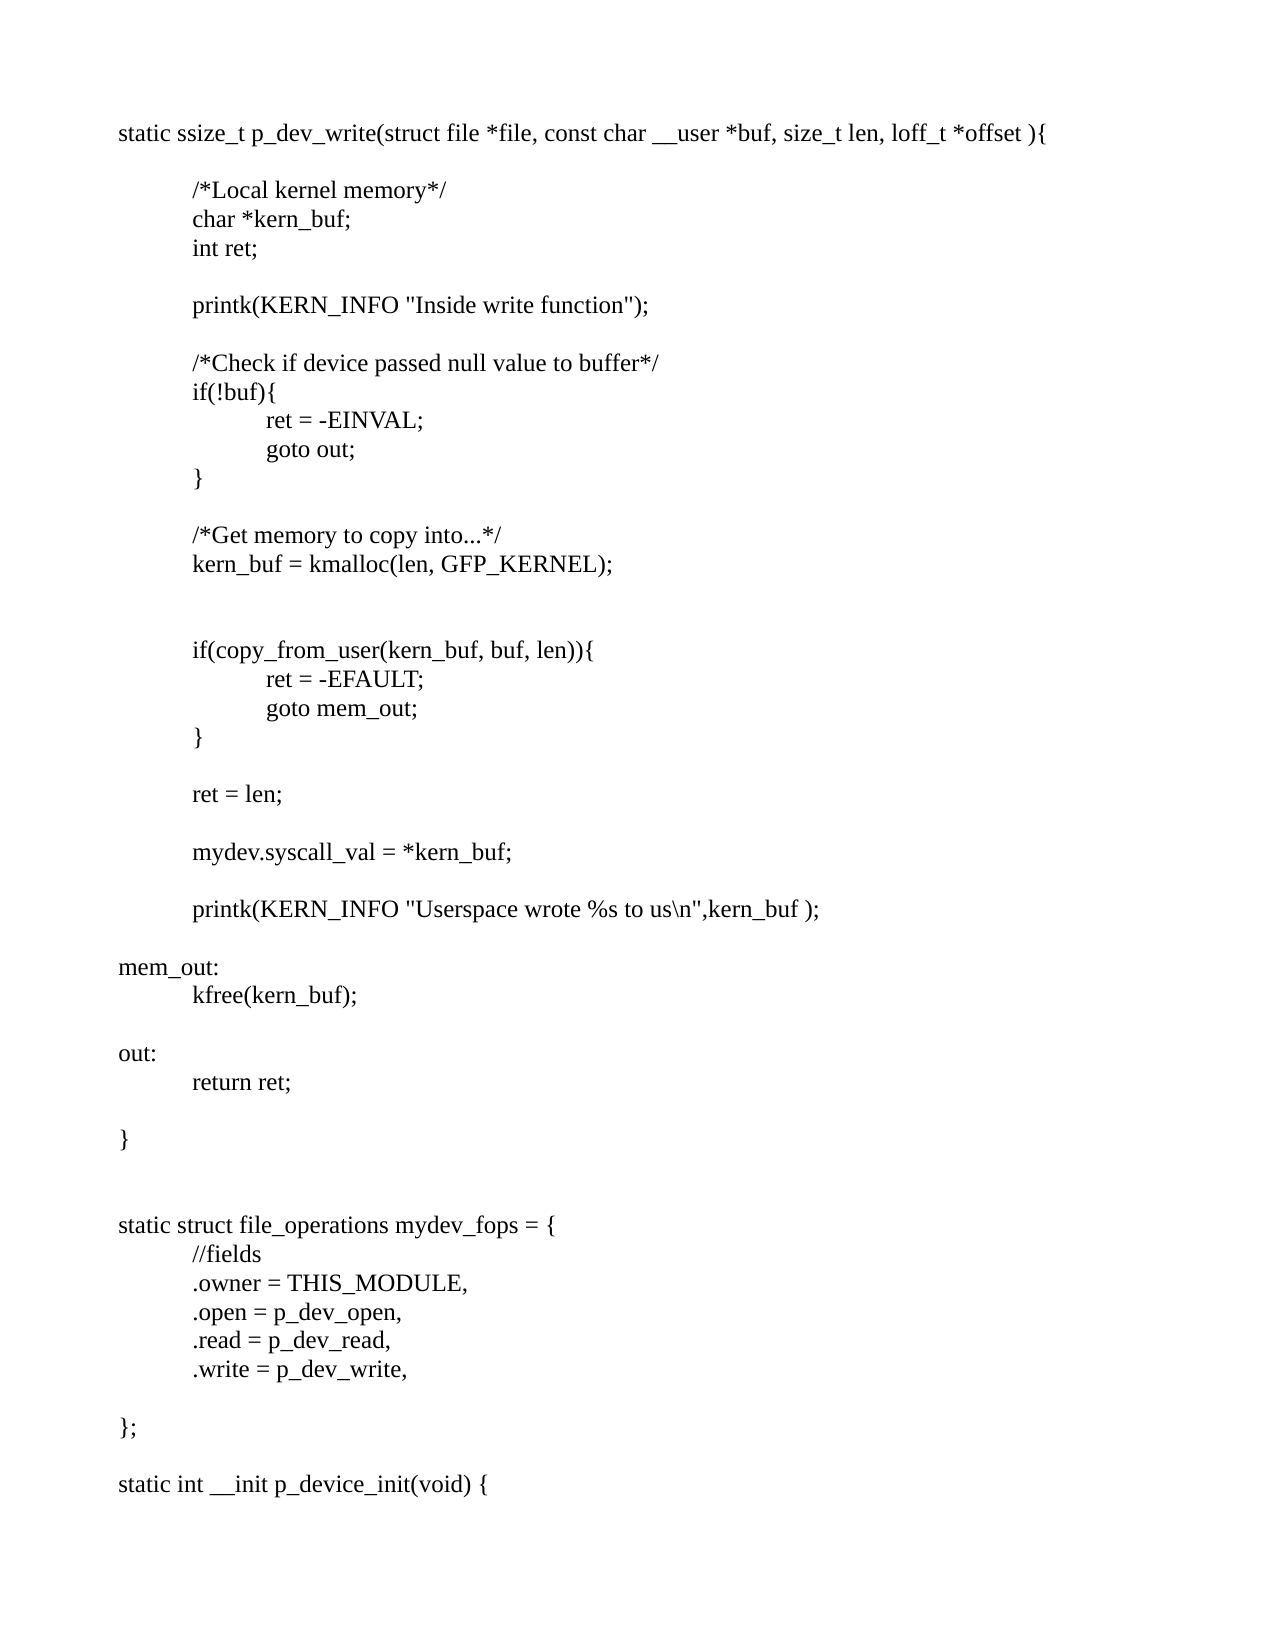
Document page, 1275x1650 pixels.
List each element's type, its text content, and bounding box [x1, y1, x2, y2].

text } [118, 722, 1157, 751]
text ret = -EFAULT; [118, 664, 1157, 693]
text }; [118, 1412, 1157, 1441]
text .open = p_dev_open, [118, 1297, 1157, 1326]
text .read = p_dev_read, [118, 1326, 1157, 1354]
text /*Get memory to copy into...*/ [118, 521, 1157, 549]
text //fields [118, 1239, 1157, 1268]
text .write = p_dev_write, [118, 1354, 1157, 1383]
text mem_out: [118, 952, 1157, 981]
text ret = len; [118, 779, 1157, 808]
text return ret; [118, 1067, 1157, 1096]
text static struct file_operations mydev_fops = { [118, 1211, 1157, 1239]
text } [118, 1124, 1157, 1153]
text goto out; [118, 434, 1157, 463]
text if(copy_from_user(kern_buf, buf, len)){ [118, 636, 1157, 664]
text char *kern_buf; [118, 204, 1157, 233]
text kfree(kern_buf); [118, 981, 1157, 1009]
text /*Local kernel memory*/ [118, 176, 1157, 204]
text /*Check if device passed null value to buffer*/ [118, 348, 1157, 377]
text } [118, 463, 1157, 492]
text printk(KERN_INFO "Inside write function"); [118, 291, 1157, 319]
text int ret; [118, 233, 1157, 262]
text mydev.syscall_val = *kern_buf; [118, 837, 1157, 866]
text kern_buf = kmalloc(len, GFP_KERNEL); [118, 549, 1157, 578]
text if(!buf){ [118, 377, 1157, 406]
text .owner = THIS_MODULE, [118, 1268, 1157, 1297]
text static int __init p_device_init(void) { [118, 1469, 1157, 1498]
text static ssize_t p_dev_write(struct file *file, const char __user *buf, size_t len, loff_t *offset ){ [118, 118, 1157, 147]
text goto mem_out; [118, 693, 1157, 722]
text printk(KERN_INFO "Userspace wrote %s to us\n",kern_buf ); [118, 894, 1157, 923]
text out: [118, 1038, 1157, 1067]
text ret = -EINVAL; [118, 406, 1157, 434]
